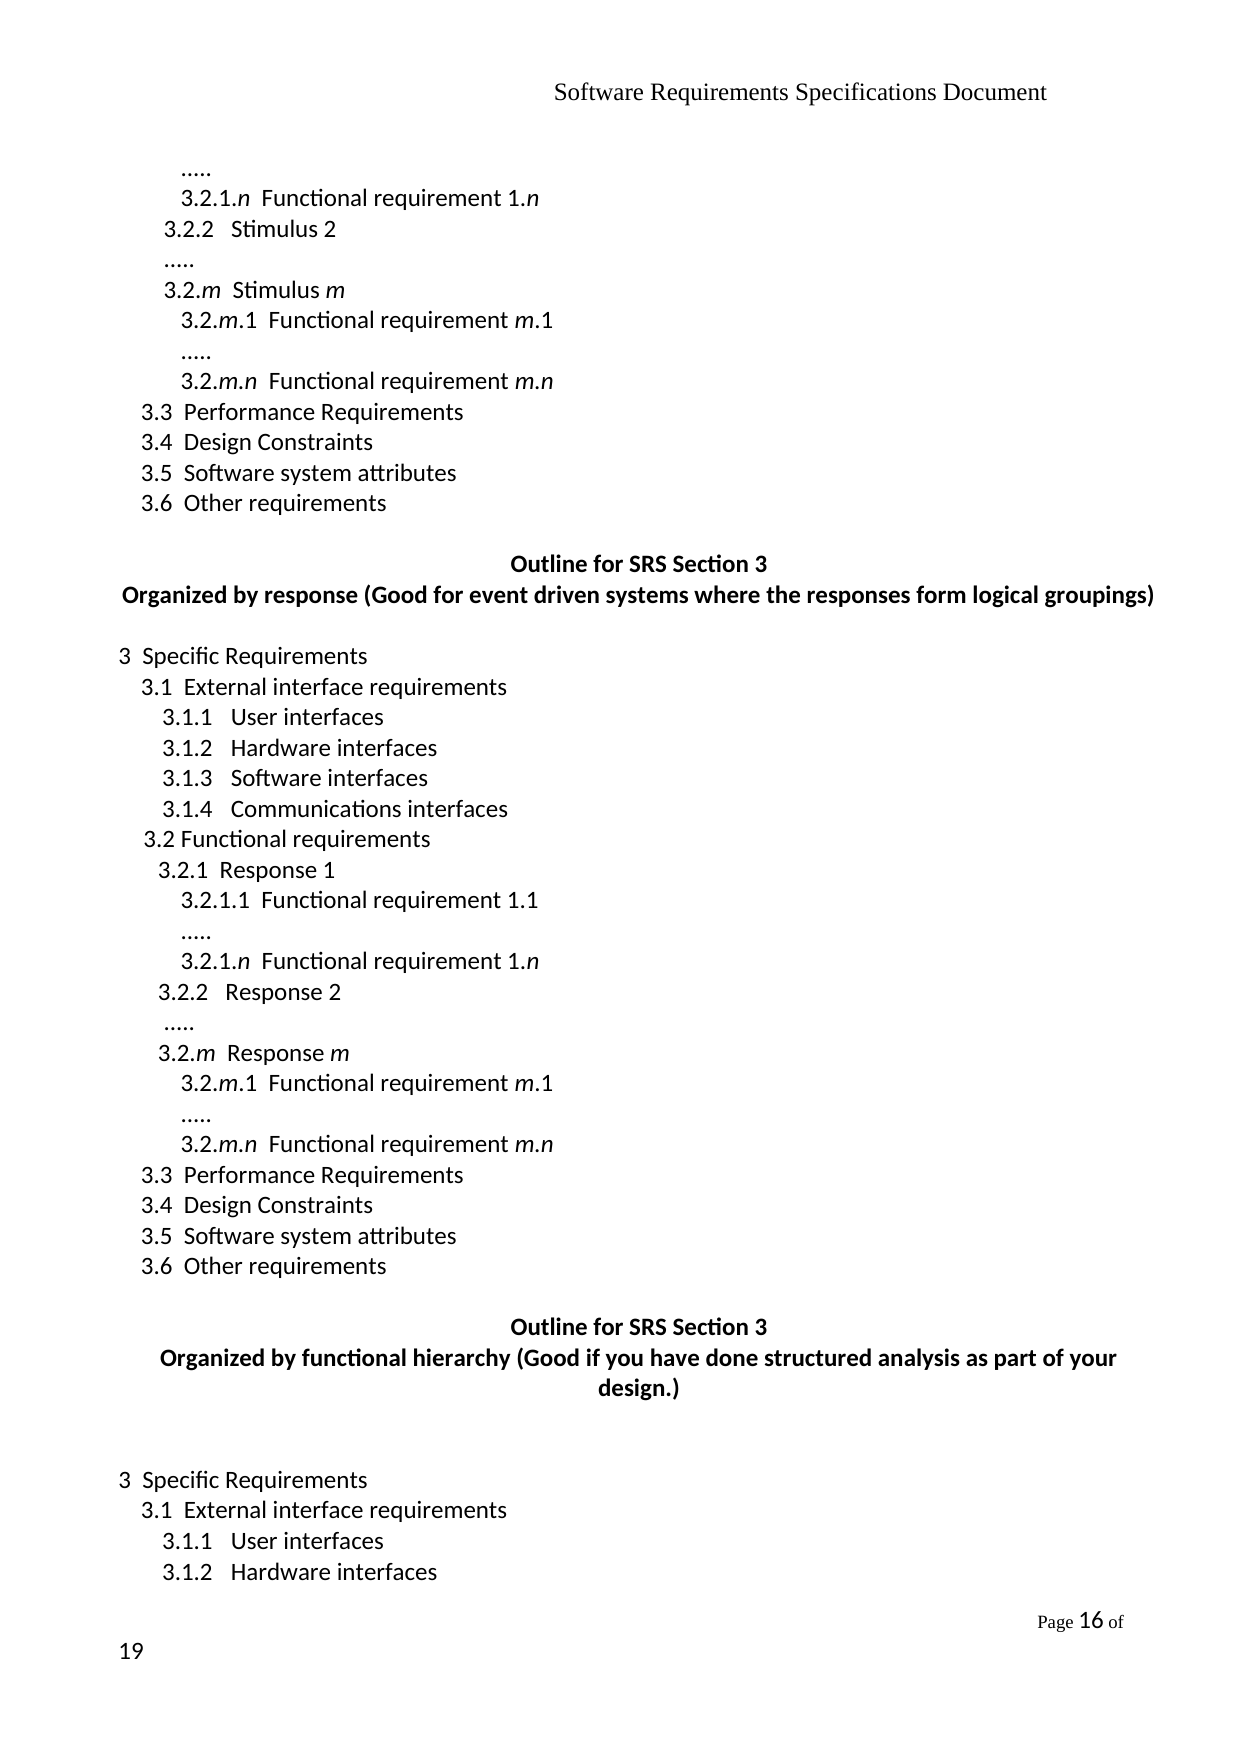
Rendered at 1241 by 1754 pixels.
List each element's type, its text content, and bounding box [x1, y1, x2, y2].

text ..... [118, 243, 1159, 274]
text 3.6 Other requirements [118, 487, 1159, 518]
text Outline for SRS Section 3 [118, 1312, 1159, 1342]
text 3 Specific Requirements [118, 1464, 1159, 1495]
text 3.5 Software system attributes [118, 1220, 1159, 1251]
text 3.2.m Response m [118, 1037, 1159, 1067]
text 3.6 Other requirements [118, 1251, 1159, 1281]
text ..... [118, 1098, 1159, 1128]
list Hardware interfaces [162, 732, 1159, 762]
text 3.2.1.1 Functional requirement 1.1 [118, 884, 1047, 915]
text 3.1 External interface requirements [118, 671, 1159, 701]
text 3 Specific Requirements [118, 640, 1159, 671]
text 3.4 Design Constraints [118, 1189, 1159, 1220]
text 3.5 Software system attributes [118, 457, 1159, 487]
text 3.3 Performance Requirements [118, 1159, 1159, 1189]
text Organized by functional hierarchy (Good if you have done structured analysis as part of your design.) [118, 1342, 1159, 1403]
text ..... [118, 1006, 1159, 1037]
list Communications interfaces [162, 793, 1159, 823]
text 3.1 External interface requirements [118, 1495, 1159, 1525]
text 3.2.2 Stimulus 2 [118, 213, 1159, 243]
list Hardware interfaces [162, 1556, 1159, 1586]
text 3.2.1.n Functional requirement 1.n [118, 945, 1159, 976]
text ..... [118, 152, 1159, 182]
text ..... [118, 915, 1159, 945]
text 3.2.1 Response 1 [118, 854, 1159, 884]
text Outline for SRS Section 3 [118, 548, 1159, 579]
list Functional requirements [143, 823, 1159, 854]
text 3.2.1.n Functional requirement 1.n [118, 182, 1159, 213]
text 3.2.m.n Functional requirement m.n [118, 1128, 1159, 1159]
text 3.3 Performance Requirements [118, 396, 1159, 426]
text 3.2.m.n Functional requirement m.n [118, 365, 1159, 396]
list Software interfaces [162, 762, 1159, 793]
text 3.2.m.1 Functional requirement m.1 [118, 1067, 1047, 1098]
text 3.2.m.1 Functional requirement m.1 [118, 304, 1047, 335]
text 3.2.m Stimulus m [118, 274, 1159, 304]
text ..... [118, 335, 1159, 365]
list User interfaces [162, 1525, 1159, 1556]
list User interfaces [162, 701, 1159, 732]
text 3.4 Design Constraints [118, 426, 1159, 457]
text 3.2.2 Response 2 [118, 976, 1159, 1006]
text Organized by response (Good for event driven systems where the responses form logical groupings) [118, 579, 1159, 609]
